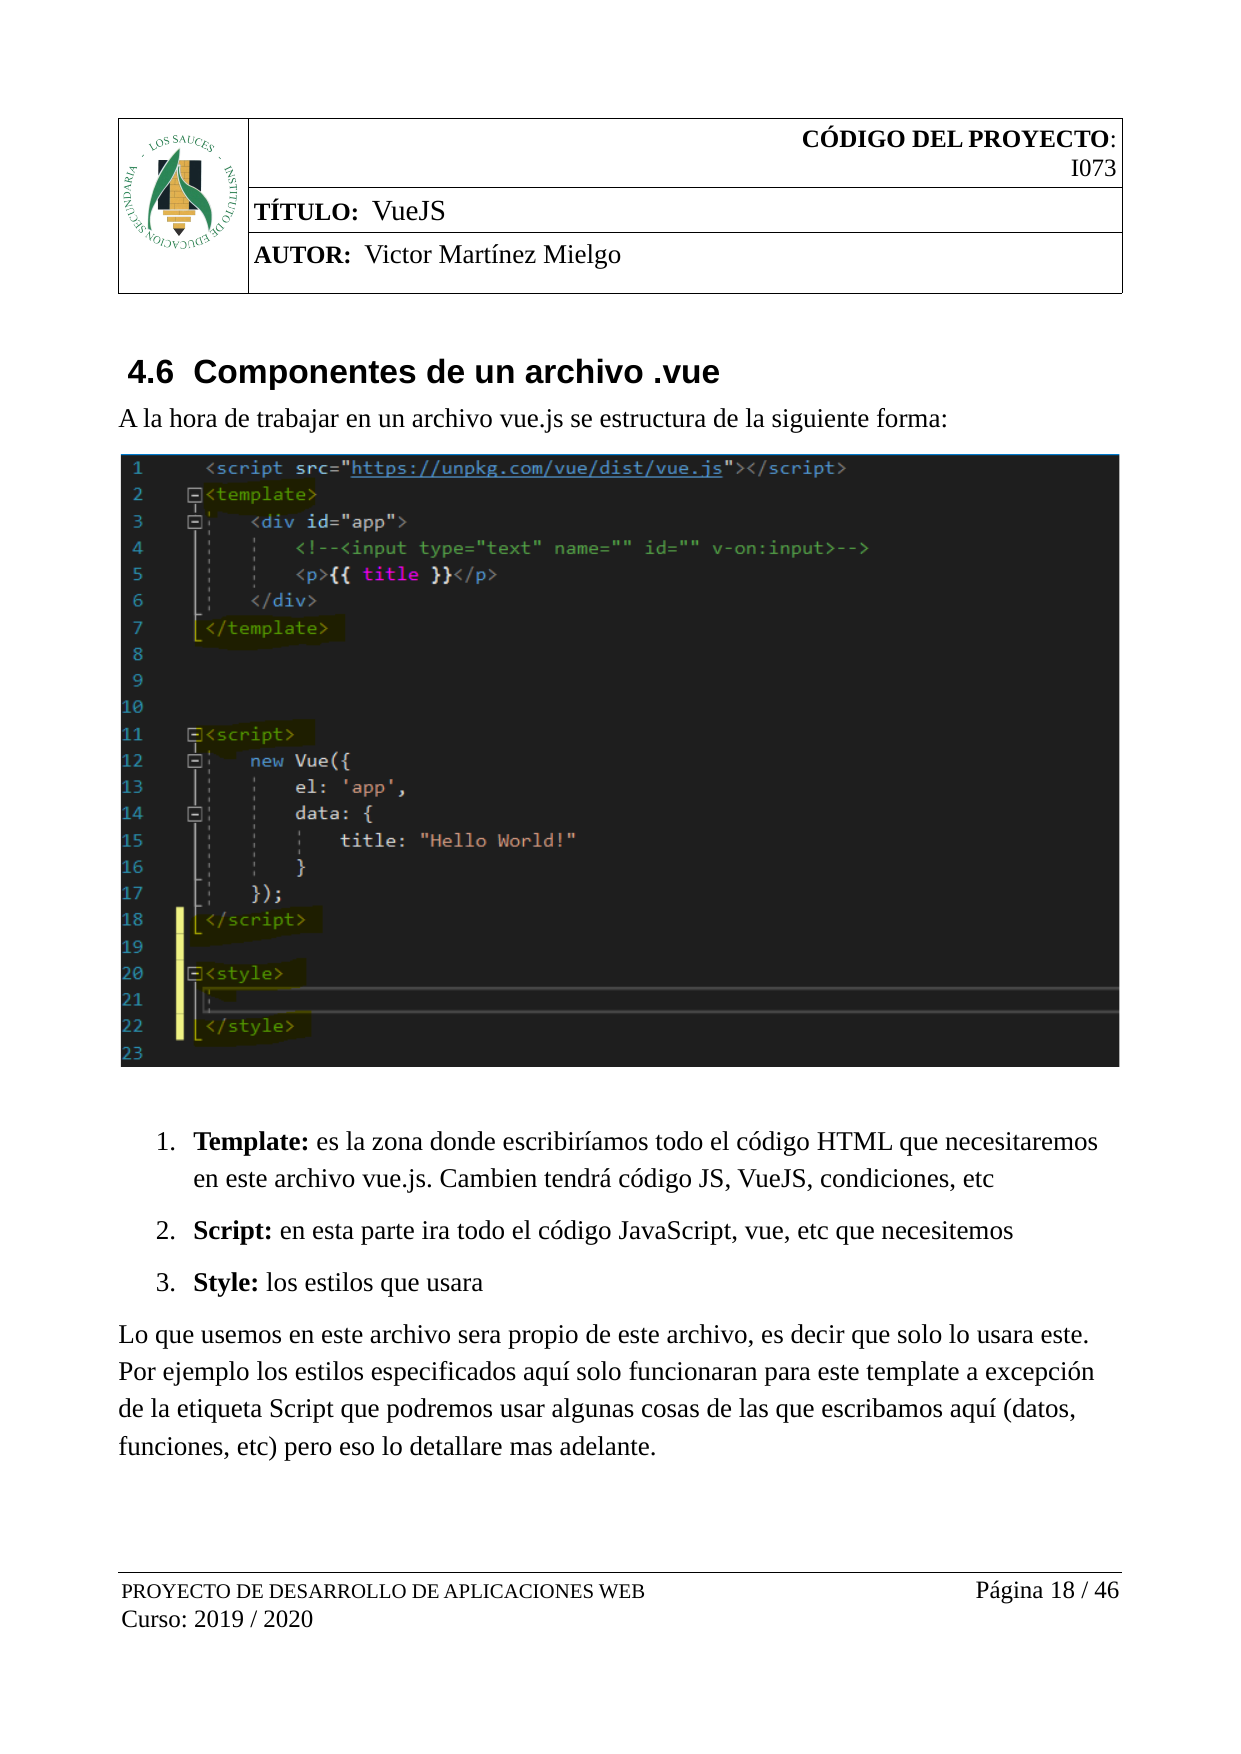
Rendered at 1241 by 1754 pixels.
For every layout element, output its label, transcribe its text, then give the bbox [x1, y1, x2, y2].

picture [120, 454, 1120, 1067]
subtitle Componentes de un archivo .vue [118, 351, 1122, 390]
list Script: en esta parte ira todo el código JavaScript, vue, etc que necesitemos [156, 1214, 1122, 1245]
list Style: los estilos que usara [156, 1266, 1122, 1297]
text Lo que usemos en este archivo sera propio de este archivo, es decir que solo lo usara este. Por ejemplo los estilos especificados aquí solo funcionaran para este template a excepción de la etiqueta Script que podremos usar algunas cosas de las que escribamos aquí (datos, funciones, etc) pero eso lo detallare mas adelante. [118, 1318, 1122, 1461]
list Template: es la zona donde escribiríamos todo el código HTML que necesitaremos en este archivo vue.js. Cambien tendrá código JS, VueJS, condiciones, etc [156, 1125, 1122, 1193]
text A la hora de trabajar en un archivo vue.js se estructura de la siguiente forma: [118, 403, 1122, 434]
picture [112, 123, 254, 257]
